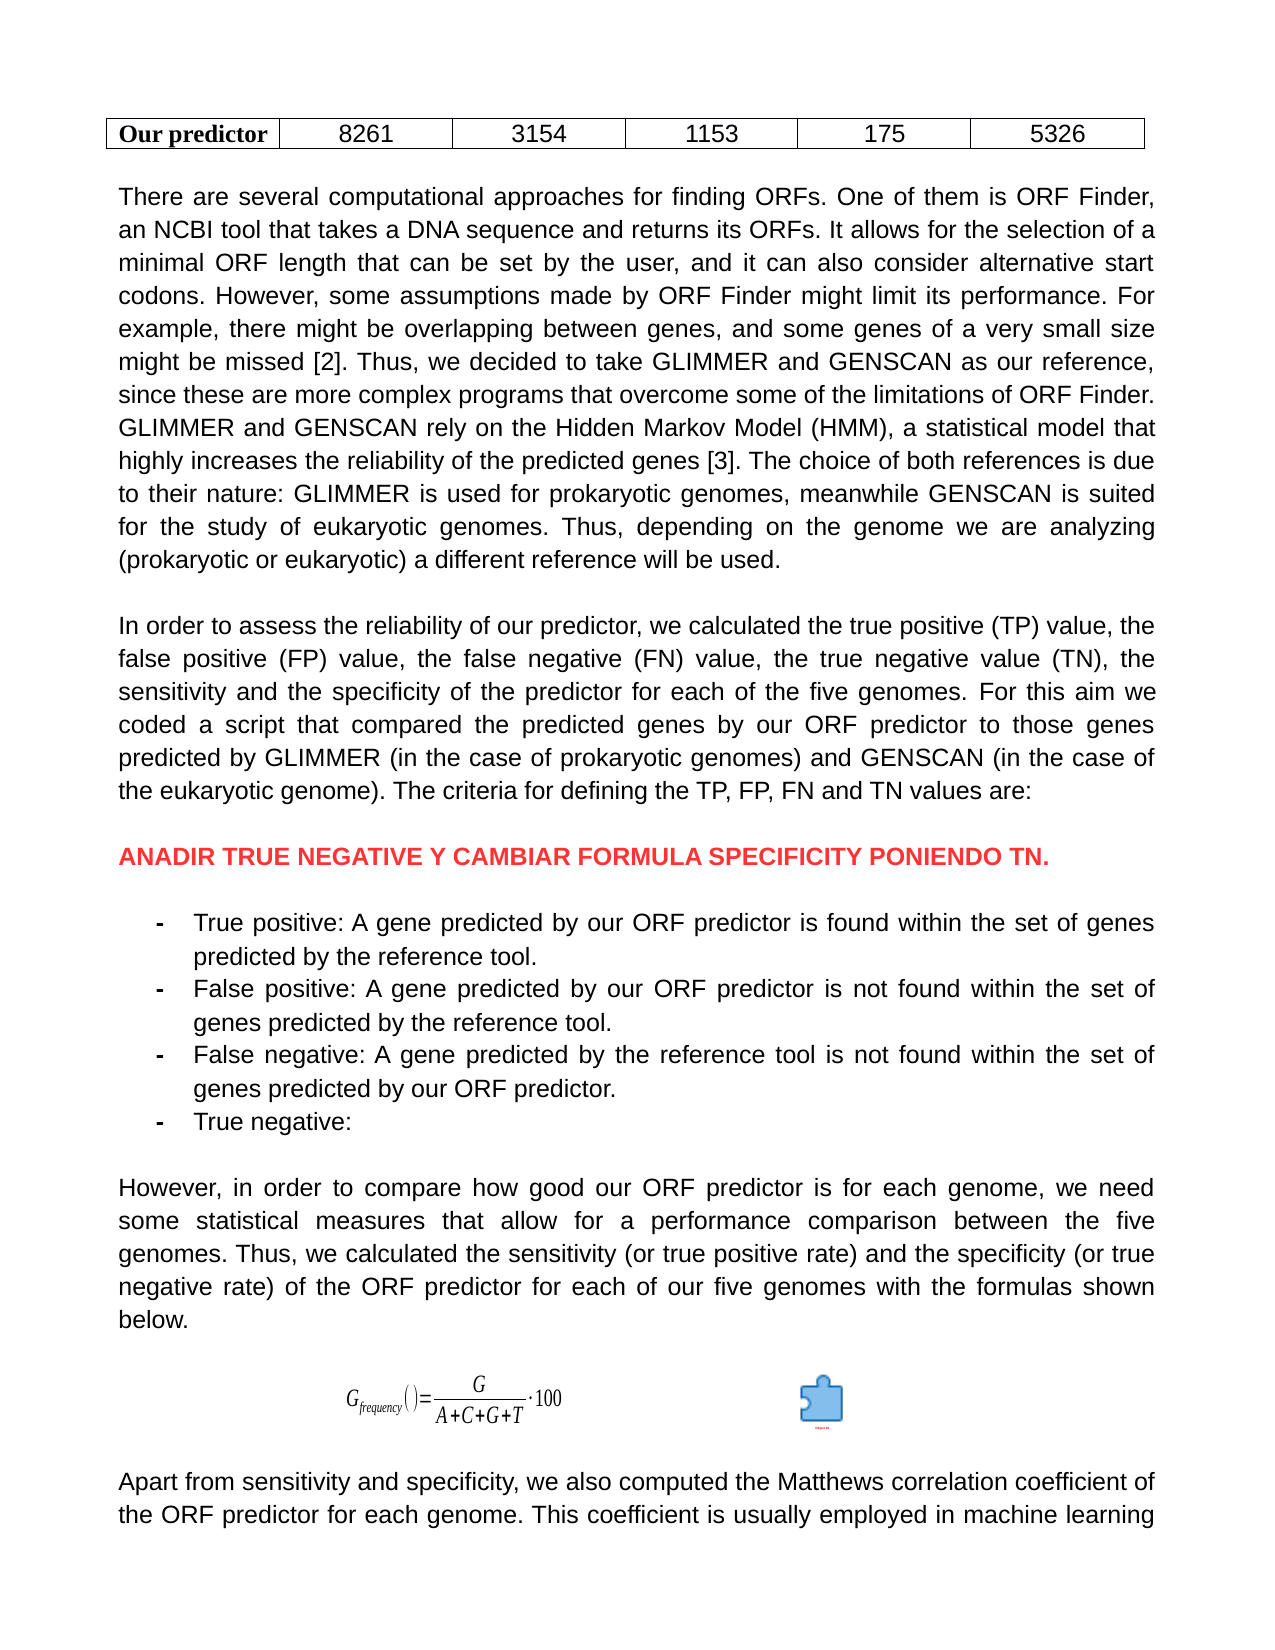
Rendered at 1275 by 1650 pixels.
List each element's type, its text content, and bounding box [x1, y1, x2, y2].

table_cell 1153 [626, 119, 797, 148]
text However, in order to compare how good our ORF predictor is for each genome, we need some statistical measures that allow for a performance comparison between the five genomes. Thus, we calculated the sensitivity (or true positive rate) and the specificity (or true negative rate) of the ORF predictor for each of our five genomes with the formulas shown below. [118, 1173, 1157, 1333]
list False positive: A gene predicted by our ORF predictor is not found within the set of genes predicted by the reference tool. [156, 974, 1157, 1036]
list True negative: [156, 1107, 1157, 1135]
table_cell 175 [798, 119, 970, 148]
text Apart from sensitivity and specificity, we also computed the Matthews correlation coefficient of the ORF predictor for each genome. This coefficient is usually employed in machine learning [118, 1467, 1157, 1529]
text There are several computational approaches for finding ORFs. One of them is ORF Finder, an NCBI tool that takes a DNA sequence and returns its ORFs. It allows for the selection of a minimal ORF length that can be set by the user, and it can also consider alternative start codons. However, some assumptions made by ORF Finder might limit its performance. For example, there might be overlapping between genes, and some genes of a very small size might be missed [2]. Thus, we decided to take GLIMMER and GENSCAN as our reference, since these are more complex programs that overcome some of the limitations of ORF Finder. GLIMMER and GENSCAN rely on the Hidden Markov Model (HMM), a statistical model that highly increases the reliability of the predicted genes [3]. The choice of both references is due to their nature: GLIMMER is used for prokaryotic genomes, meanwhile GENSCAN is suited for the study of eukaryotic genomes. Thus, depending on the genome we are analyzing (prokaryotic or eukaryotic) a different reference will be used. [118, 182, 1157, 574]
table_cell Our predictor [107, 119, 279, 148]
table_cell 8261 [280, 119, 452, 148]
list False negative: A gene predicted by the reference tool is not found within the set of genes predicted by our ORF predictor. [156, 1041, 1157, 1102]
table_cell 3154 [453, 119, 625, 148]
list True positive: A gene predicted by our ORF predictor is found within the set of genes predicted by the reference tool. [156, 908, 1157, 970]
table_cell 5326 [971, 119, 1144, 148]
text In order to assess the reliability of our predictor, we calculated the true positive (TP) value, the false positive (FP) value, the false negative (FN) value, the true negative value (TN), the sensitivity and the specificity of the predictor for each of the five genomes. For this aim we coded a script that compared the predicted genes by our ORF predictor to those genes predicted by GLIMMER (in the case of prokaryotic genomes) and GENSCAN (in the case of the eukaryotic genome). The criteria for defining the TP, FP, FN and TN values are: [118, 611, 1157, 805]
text ANADIR TRUE NEGATIVE Y CAMBIAR FORMULA SPECIFICITY PONIENDO TN. [118, 842, 1157, 871]
